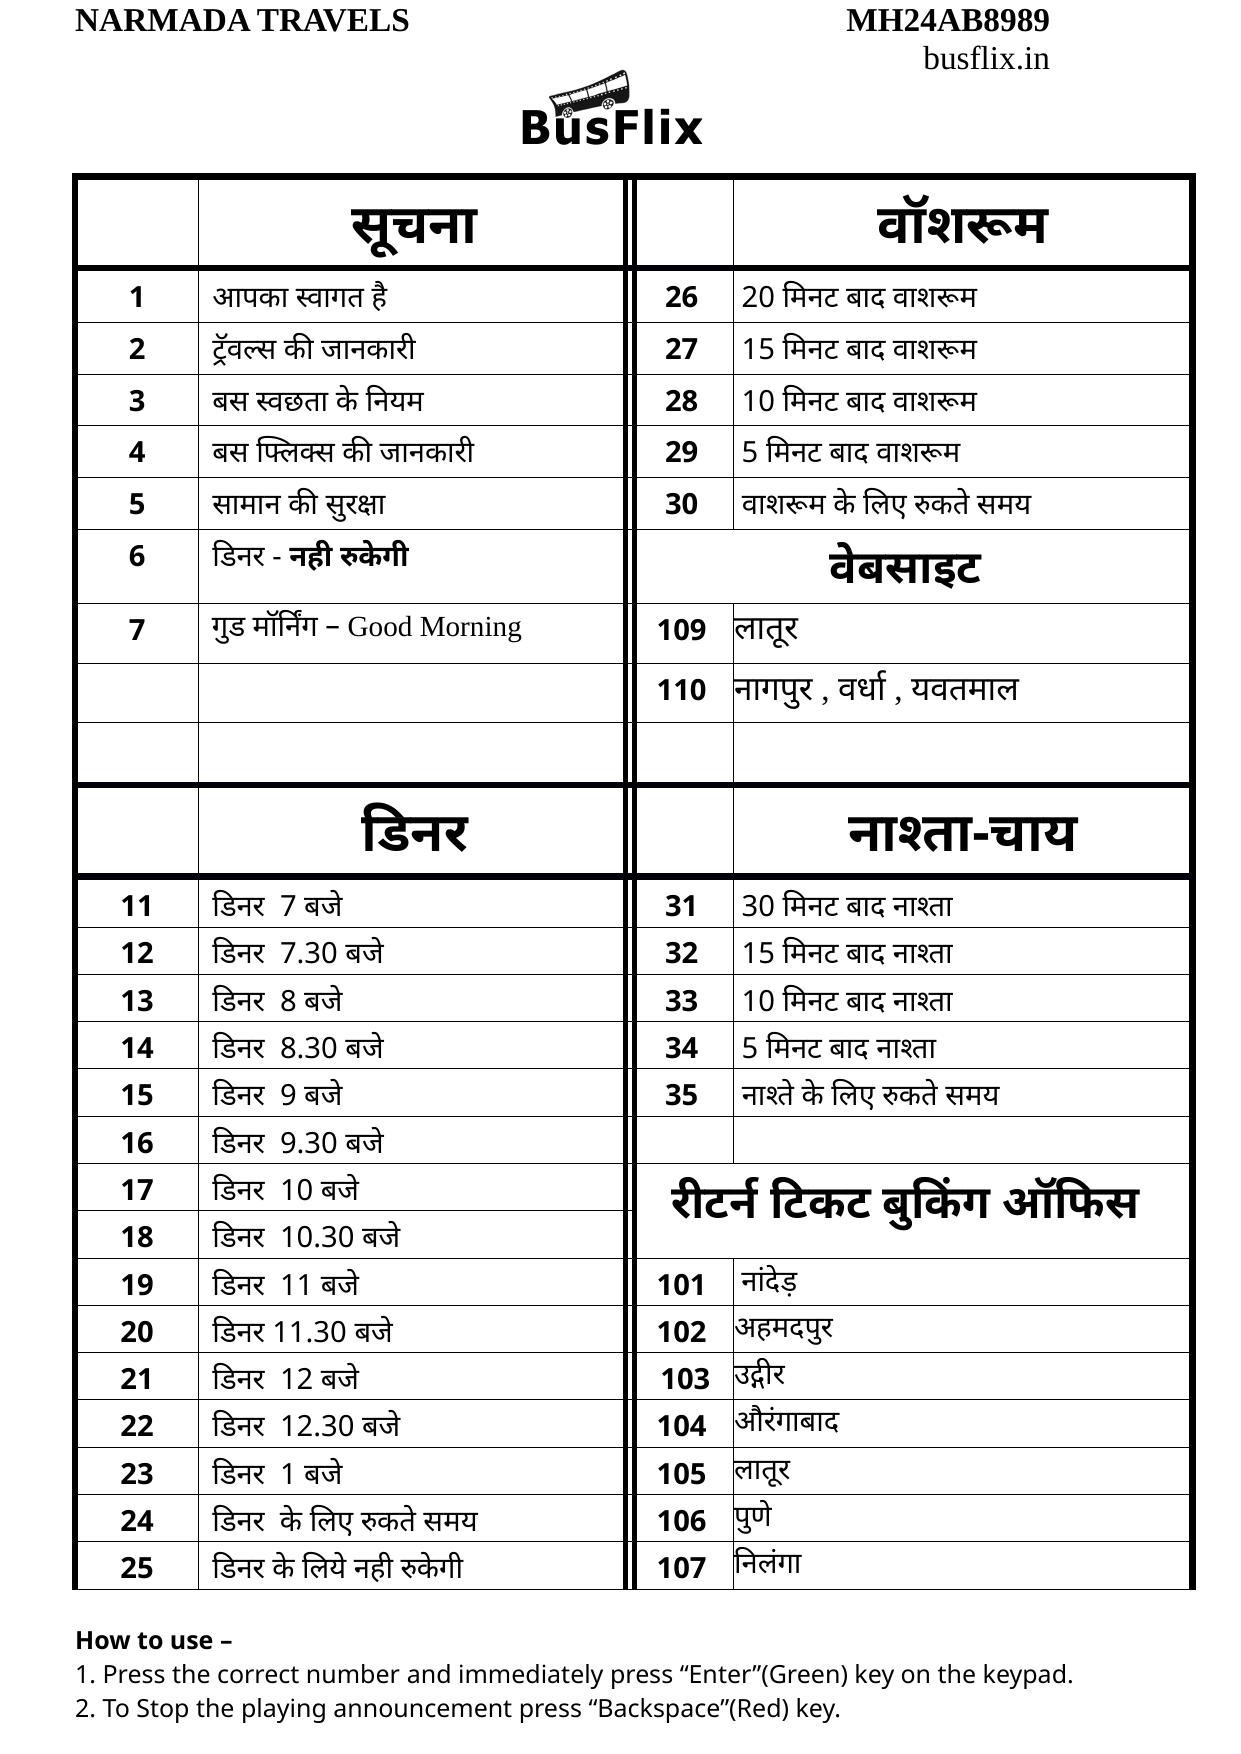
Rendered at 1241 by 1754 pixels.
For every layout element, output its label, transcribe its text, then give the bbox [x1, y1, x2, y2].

table_cell 32 [637, 928, 733, 974]
table_cell नांदेड़ [734, 1259, 1189, 1305]
table_cell डिनर - नही रुकेगी [199, 530, 623, 603]
table_cell डिनर 10.30 बजे [199, 1211, 623, 1257]
table_cell डिनर के लिए रुकते समय [199, 1495, 623, 1541]
table_cell 3 [78, 375, 198, 425]
table_cell सामान की सुरक्षा [199, 478, 623, 529]
table_cell डिनर 9 बजे [199, 1069, 623, 1116]
table_cell बस फ्लिक्स की जानकारी [199, 426, 623, 477]
table_cell 20 मिनट बाद वाशरूम [734, 271, 1189, 322]
table_cell 110 [637, 664, 733, 722]
table_cell 14 [78, 1022, 198, 1068]
table_cell डिनर के लिये नही रुकेगी [199, 1542, 623, 1588]
table_cell निलंगा [734, 1542, 1189, 1588]
table_cell 24 [78, 1495, 198, 1541]
table_header [78, 180, 198, 265]
table_cell 102 [637, 1306, 733, 1352]
table_cell 10 मिनट बाद वाशरूम [734, 375, 1189, 425]
table_cell 15 मिनट बाद नाश्ता [734, 928, 1189, 974]
table_cell ट्रॅवल्स की जानकारी [199, 323, 623, 374]
table_cell पुणे [734, 1495, 1189, 1541]
table_cell [734, 1117, 1189, 1163]
table_cell नाश्ता-चाय [734, 788, 1189, 873]
table_cell बस स्वछता के नियम [199, 375, 623, 425]
table_cell [78, 664, 198, 722]
table_cell गुड मॉर्निंग – Good Morning [199, 604, 623, 663]
table_cell आपका स्वागत है [199, 271, 623, 322]
table_cell 27 [637, 323, 733, 374]
table_cell 20 [78, 1306, 198, 1352]
table_cell 21 [78, 1353, 198, 1399]
table_cell 30 [637, 478, 733, 529]
table_cell 11 [78, 880, 198, 926]
table_cell [78, 723, 198, 782]
table_cell लातूर [734, 604, 1189, 663]
table_header वॉशरूम [734, 180, 1189, 265]
table_cell 7 [78, 604, 198, 663]
table_cell 23 [78, 1448, 198, 1494]
table_cell 26 [637, 271, 733, 322]
table_cell लातूर [734, 1448, 1189, 1494]
picture [522, 69, 703, 145]
table_cell 31 [637, 880, 733, 926]
table_cell 5 मिनट बाद वाशरूम [734, 426, 1189, 477]
table_cell अहमदपुर [734, 1306, 1189, 1352]
table_header सूचना [199, 180, 623, 265]
table_cell 107 [637, 1542, 733, 1588]
table_cell 28 [637, 375, 733, 425]
table_cell डिनर 9.30 बजे [199, 1117, 623, 1163]
table_cell रीटर्न टिकट बुकिंग ऑफिस [637, 1164, 1189, 1257]
table_cell डिनर 12.30 बजे [199, 1400, 623, 1447]
table_cell 18 [78, 1211, 198, 1257]
table_cell डिनर 8 बजे [199, 975, 623, 1021]
table_cell 1 [78, 271, 198, 322]
table_cell [199, 723, 623, 782]
table_cell [78, 788, 198, 873]
table_cell 103 [637, 1353, 733, 1399]
table_cell डिनर 10 बजे [199, 1164, 623, 1210]
table_cell 2 [78, 323, 198, 374]
table_cell [199, 664, 623, 722]
table_cell वेबसाइट [637, 530, 1189, 603]
table_cell 13 [78, 975, 198, 1021]
table_cell 12 [78, 928, 198, 974]
table_cell डिनर 11.30 बजे [199, 1306, 623, 1352]
table_cell 6 [78, 530, 198, 603]
table_cell 35 [637, 1069, 733, 1116]
table_cell 16 [78, 1117, 198, 1163]
table_cell नाश्ते के लिए रुकते समय [734, 1069, 1189, 1116]
table_cell 105 [637, 1448, 733, 1494]
table_cell 101 [637, 1259, 733, 1305]
table_cell 10 मिनट बाद नाश्ता [734, 975, 1189, 1021]
table_cell वाशरूम के लिए रुकते समय [734, 478, 1189, 529]
table_cell 33 [637, 975, 733, 1021]
table_cell 109 [637, 604, 733, 663]
table_cell उद्गीर [734, 1353, 1189, 1399]
table_cell डिनर 7 बजे [199, 880, 623, 926]
table_cell [637, 788, 733, 873]
table_cell डिनर 1 बजे [199, 1448, 623, 1494]
table_cell [637, 1117, 733, 1163]
table_cell [637, 723, 733, 782]
table_cell डिनर 11 बजे [199, 1259, 623, 1305]
table_cell 29 [637, 426, 733, 477]
table_header [637, 180, 733, 265]
table_cell 25 [78, 1542, 198, 1588]
table_cell 15 [78, 1069, 198, 1116]
table_cell 22 [78, 1400, 198, 1447]
table_cell 19 [78, 1259, 198, 1305]
table_cell 34 [637, 1022, 733, 1068]
table_cell औरंगाबाद [734, 1400, 1189, 1447]
table_cell [734, 723, 1189, 782]
table_cell डिनर [199, 788, 623, 873]
table_cell 104 [637, 1400, 733, 1447]
table_cell 30 मिनट बाद नाश्ता [734, 880, 1189, 926]
table_cell 15 मिनट बाद वाशरूम [734, 323, 1189, 374]
table_cell डिनर 7.30 बजे [199, 928, 623, 974]
table_cell 5 [78, 478, 198, 529]
table_cell नागपुर , वर्धा , यवतमाल [734, 664, 1189, 722]
table_cell 106 [637, 1495, 733, 1541]
table_cell डिनर 8.30 बजे [199, 1022, 623, 1068]
table_cell डिनर 12 बजे [199, 1353, 623, 1399]
table_cell 5 मिनट बाद नाश्ता [734, 1022, 1189, 1068]
table_cell 17 [78, 1164, 198, 1210]
table_cell 4 [78, 426, 198, 477]
